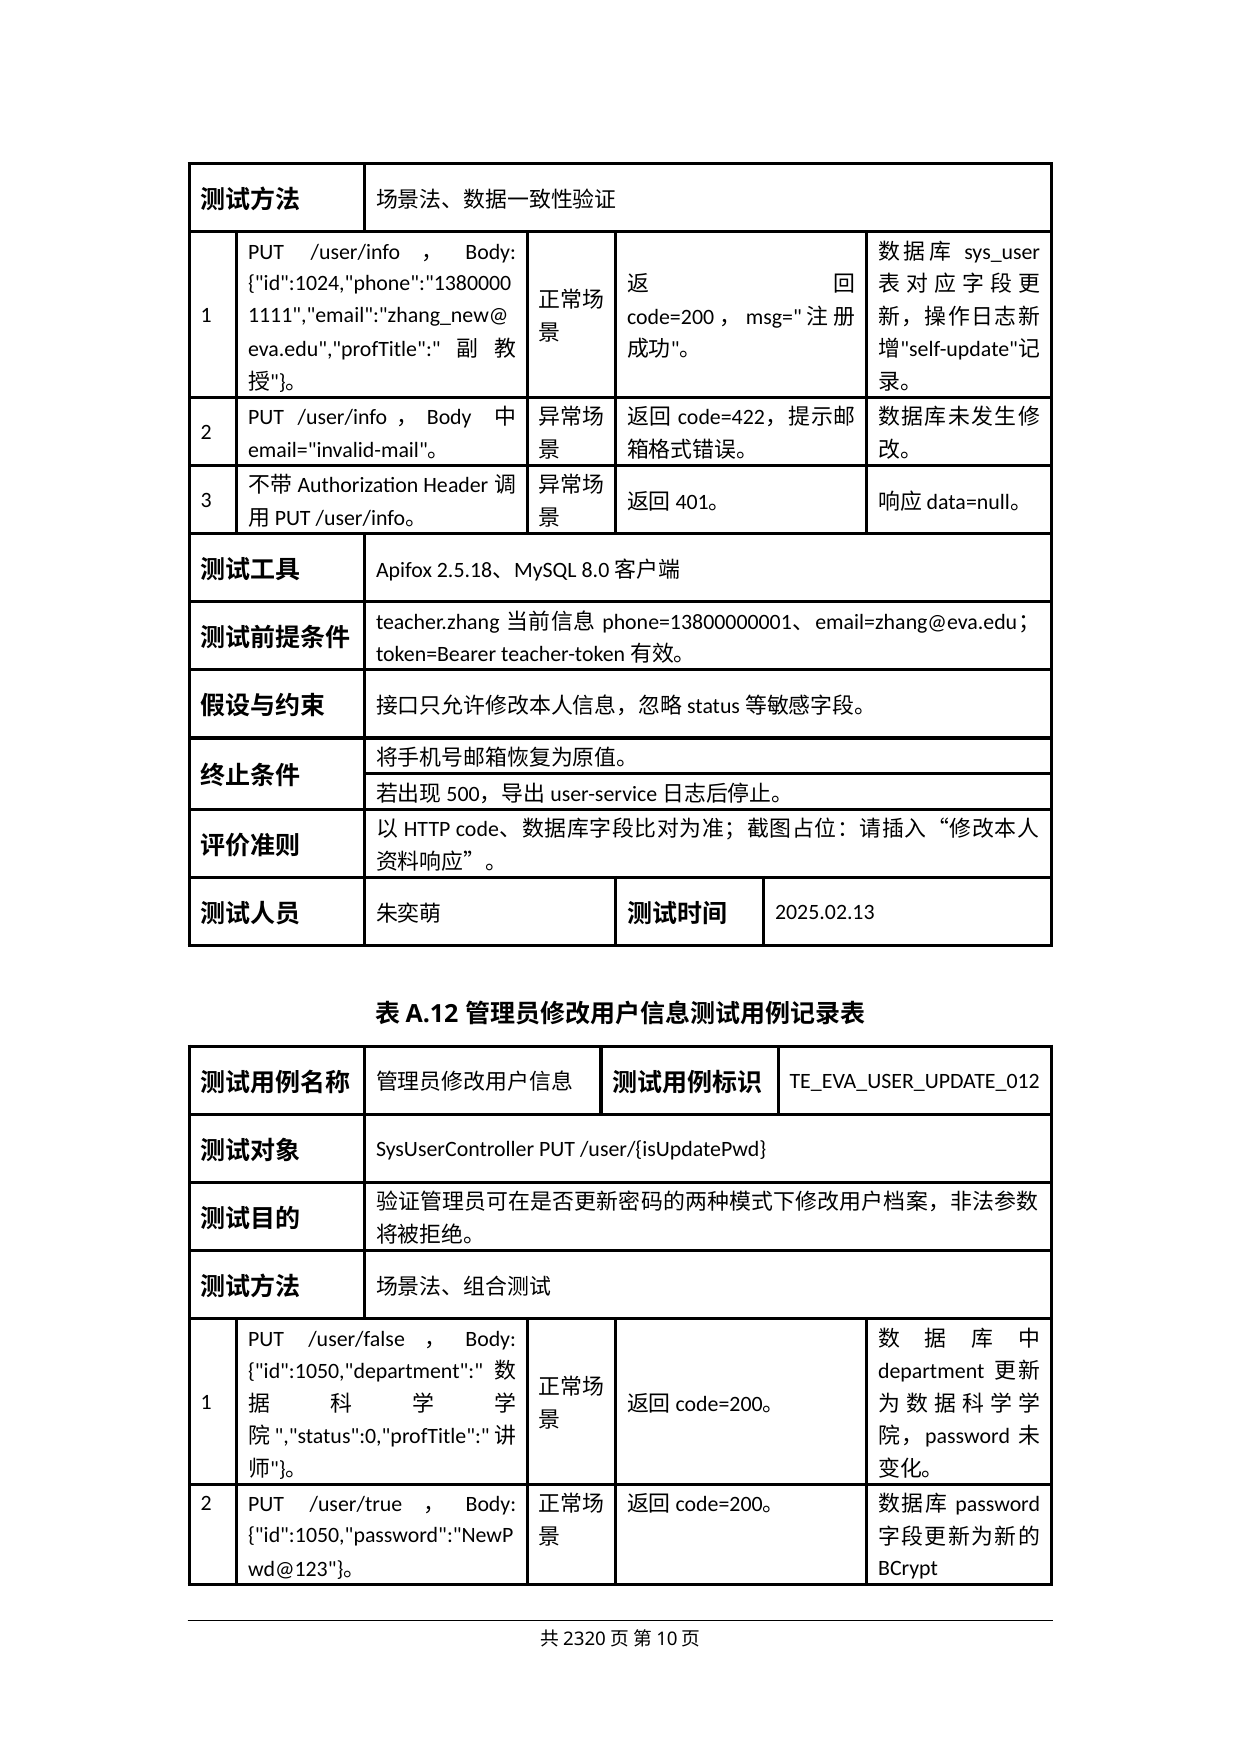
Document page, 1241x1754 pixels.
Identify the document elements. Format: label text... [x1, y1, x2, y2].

table_cell 验证管理员可在是否更新密码的两种模式下修改用户档案，非法参数将被拒绝。 [366, 1184, 1050, 1249]
table_cell 返回 code=200。 [617, 1320, 865, 1483]
table_cell PUT /user/info，Body 中 email="invalid-mail"。 [238, 399, 526, 464]
table_cell 异常场景 [529, 467, 614, 532]
table_cell 测试目的 [191, 1184, 363, 1249]
table_cell 返回 code=200，msg="注册成功"。 [617, 233, 865, 396]
table_cell 正常场景 [529, 1486, 614, 1583]
table_cell 1 [191, 233, 235, 396]
table_cell 响应 data=null。 [868, 467, 1050, 532]
table_cell 测试对象 [191, 1116, 363, 1181]
table_cell 正常场景 [529, 233, 614, 396]
table_cell 假设与约束 [191, 671, 363, 736]
table_cell 若出现 500，导出 user-service 日志后停止。 [366, 775, 1050, 808]
table_cell 朱奕萌 [366, 879, 614, 944]
table_cell 数据库 sys_user 表对应字段更新，操作日志新增"self-update"记录。 [868, 233, 1050, 396]
table_cell 场景法、组合测试 [366, 1252, 1050, 1317]
table_cell 测试方法 [191, 165, 363, 230]
table_header TE_EVA_USER_UPDATE_012 [780, 1048, 1050, 1113]
table_cell 异常场景 [529, 399, 614, 464]
table_cell Apifox 2.5.18、MySQL 8.0 客户端 [366, 535, 1050, 600]
table_cell 数据库中 department 更新为数据科学学院，password 未变化。 [868, 1320, 1050, 1483]
table_cell 将手机号邮箱恢复为原值。 [366, 740, 1050, 772]
table_cell 2025.02.13 [765, 879, 1050, 944]
table_cell SysUserController PUT /user/{isUpdatePwd} [366, 1116, 1050, 1181]
table_cell teacher.zhang 当前信息 phone=13800000001、email=zhang@eva.edu；token=Bearer teacher-token 有效。 [366, 603, 1050, 668]
table_cell 测试方法 [191, 1252, 363, 1317]
table_cell PUT /user/true，Body:{"id":1050,"password":"NewPwd@123"}。 [238, 1486, 526, 1583]
table_cell 返回 code=422，提示邮箱格式错误。 [617, 399, 865, 464]
table_cell 接口只允许修改本人信息，忽略 status 等敏感字段。 [366, 671, 1050, 736]
table_cell 终止条件 [191, 740, 363, 808]
table_cell 测试工具 [191, 535, 363, 600]
table_cell 2 [191, 1486, 235, 1583]
table_cell PUT /user/info，Body:{"id":1024,"phone":"13800001111","email":"zhang_new@eva.edu","profTitle":"副教授"}。 [238, 233, 526, 396]
table_cell 返回 code=200。 [617, 1486, 865, 1583]
table_header 测试用例名称 [191, 1048, 363, 1113]
table_header 测试用例标识 [603, 1048, 777, 1113]
text 表A.12 管理员修改用户信息测试用例记录表 [187, 979, 1053, 1044]
table_cell 正常场景 [529, 1320, 614, 1483]
table_cell 数据库 password 字段更新为新的 BCrypt [868, 1486, 1050, 1583]
table_cell 数据库未发生修改。 [868, 399, 1050, 464]
table_cell 测试前提条件 [191, 603, 363, 668]
table_cell 测试时间 [617, 879, 762, 944]
table_cell 3 [191, 467, 235, 532]
table_cell 返回 401。 [617, 467, 865, 532]
table_header 管理员修改用户信息 [366, 1048, 599, 1113]
table_cell 场景法、数据一致性验证 [366, 165, 1050, 230]
table_cell 2 [191, 399, 235, 464]
table_cell 不带 Authorization Header 调用 PUT /user/info。 [238, 467, 526, 532]
table_cell 测试人员 [191, 879, 363, 944]
table_cell 评价准则 [191, 811, 363, 876]
table_cell 以 HTTP code、数据库字段比对为准；截图占位：请插入“修改本人资料响应”。 [366, 811, 1050, 876]
table_cell 1 [191, 1320, 235, 1483]
table_cell PUT /user/false，Body:{"id":1050,"department":"数据科学学院","status":0,"profTitle":"讲师"}。 [238, 1320, 526, 1483]
